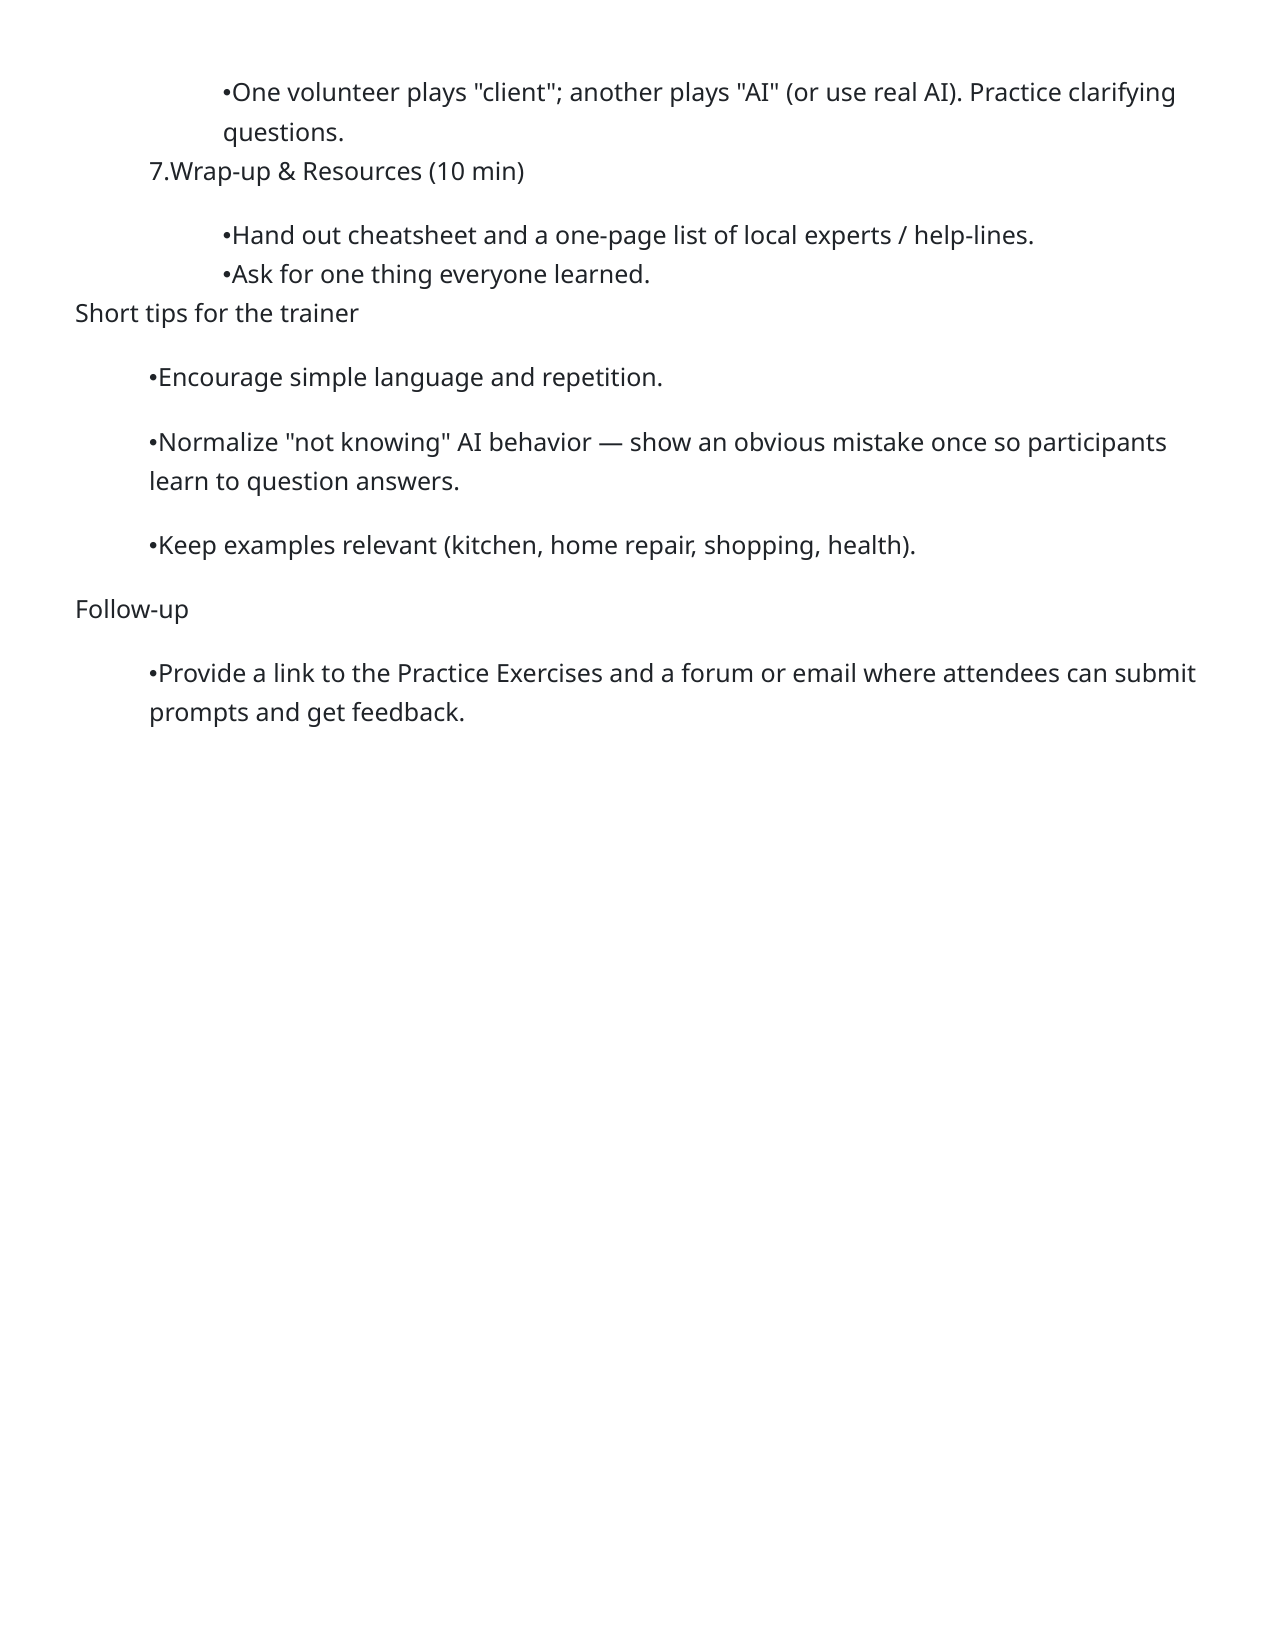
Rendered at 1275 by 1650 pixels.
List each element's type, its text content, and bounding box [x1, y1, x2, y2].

list Ask for one thing everyone learned. [75, 257, 1200, 291]
list Encourage simple language and repetition. [75, 360, 1200, 394]
list Normalize "not knowing" AI behavior — show an obvious mistake once so participants learn to question answers. [75, 424, 1200, 497]
list One volunteer plays "client"; another plays "AI" (or use real AI). Practice clarifying questions. [75, 75, 1200, 148]
text Short tips for the trainer [75, 296, 1200, 330]
list Keep examples relevant (kitchen, home repair, shopping, health). [75, 527, 1200, 562]
list Provide a link to the Practice Exercises and a forum or email where attendees can submit prompts and get feedback. [75, 656, 1200, 729]
list Hand out cheatsheet and a one-page list of local experts / help-lines. [75, 217, 1200, 252]
list Wrap-up & Resources (10 min) [75, 153, 1200, 187]
text Follow-up [75, 592, 1200, 626]
